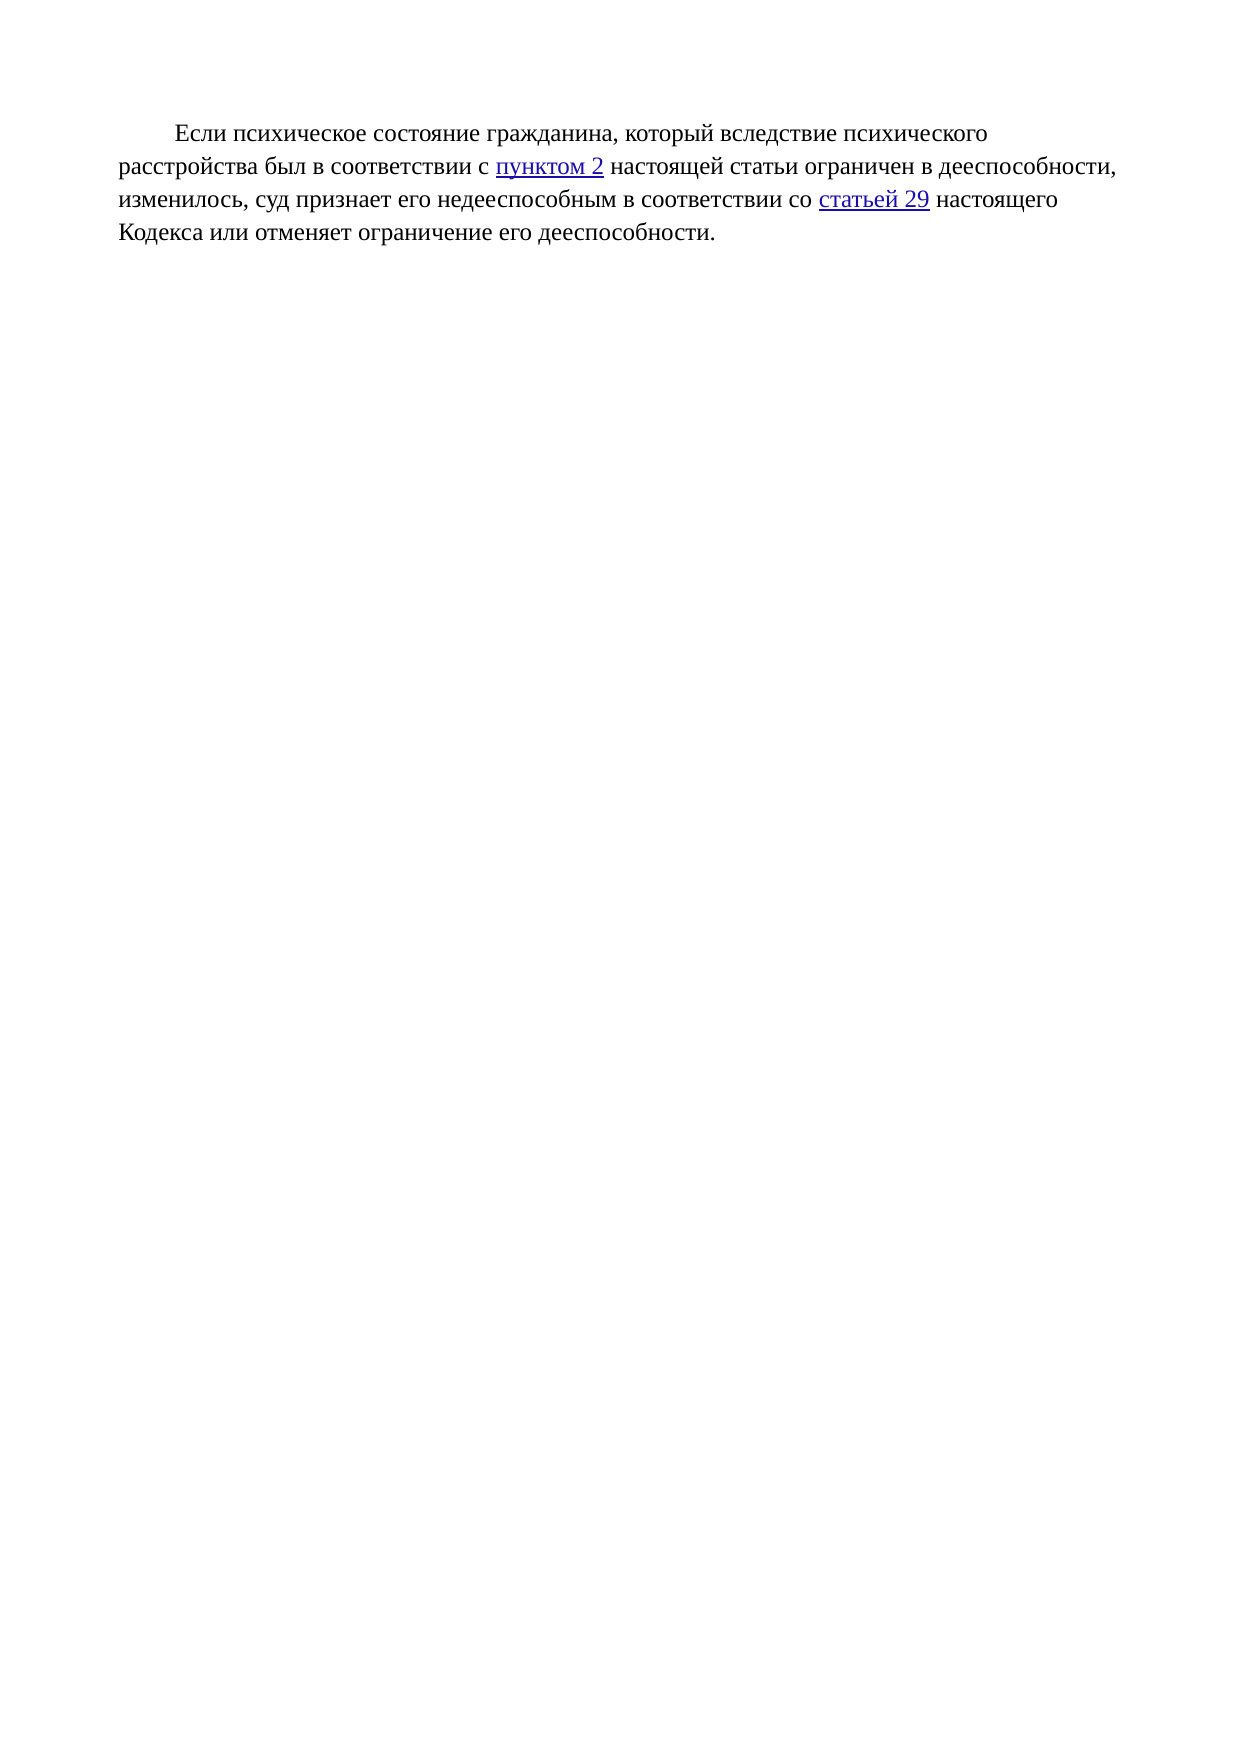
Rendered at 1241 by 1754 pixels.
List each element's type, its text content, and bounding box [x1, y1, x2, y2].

text Если психическое состояние гражданина, который вследствие психического расстройства был в соответствии с пунктом 2 настоящей статьи ограничен в дееспособности, изменилось, суд признает его недееспособным в соответствии со статьей 29 настоящего Кодекса или отменяет ограничение его дееспособности. [118, 118, 1122, 246]
